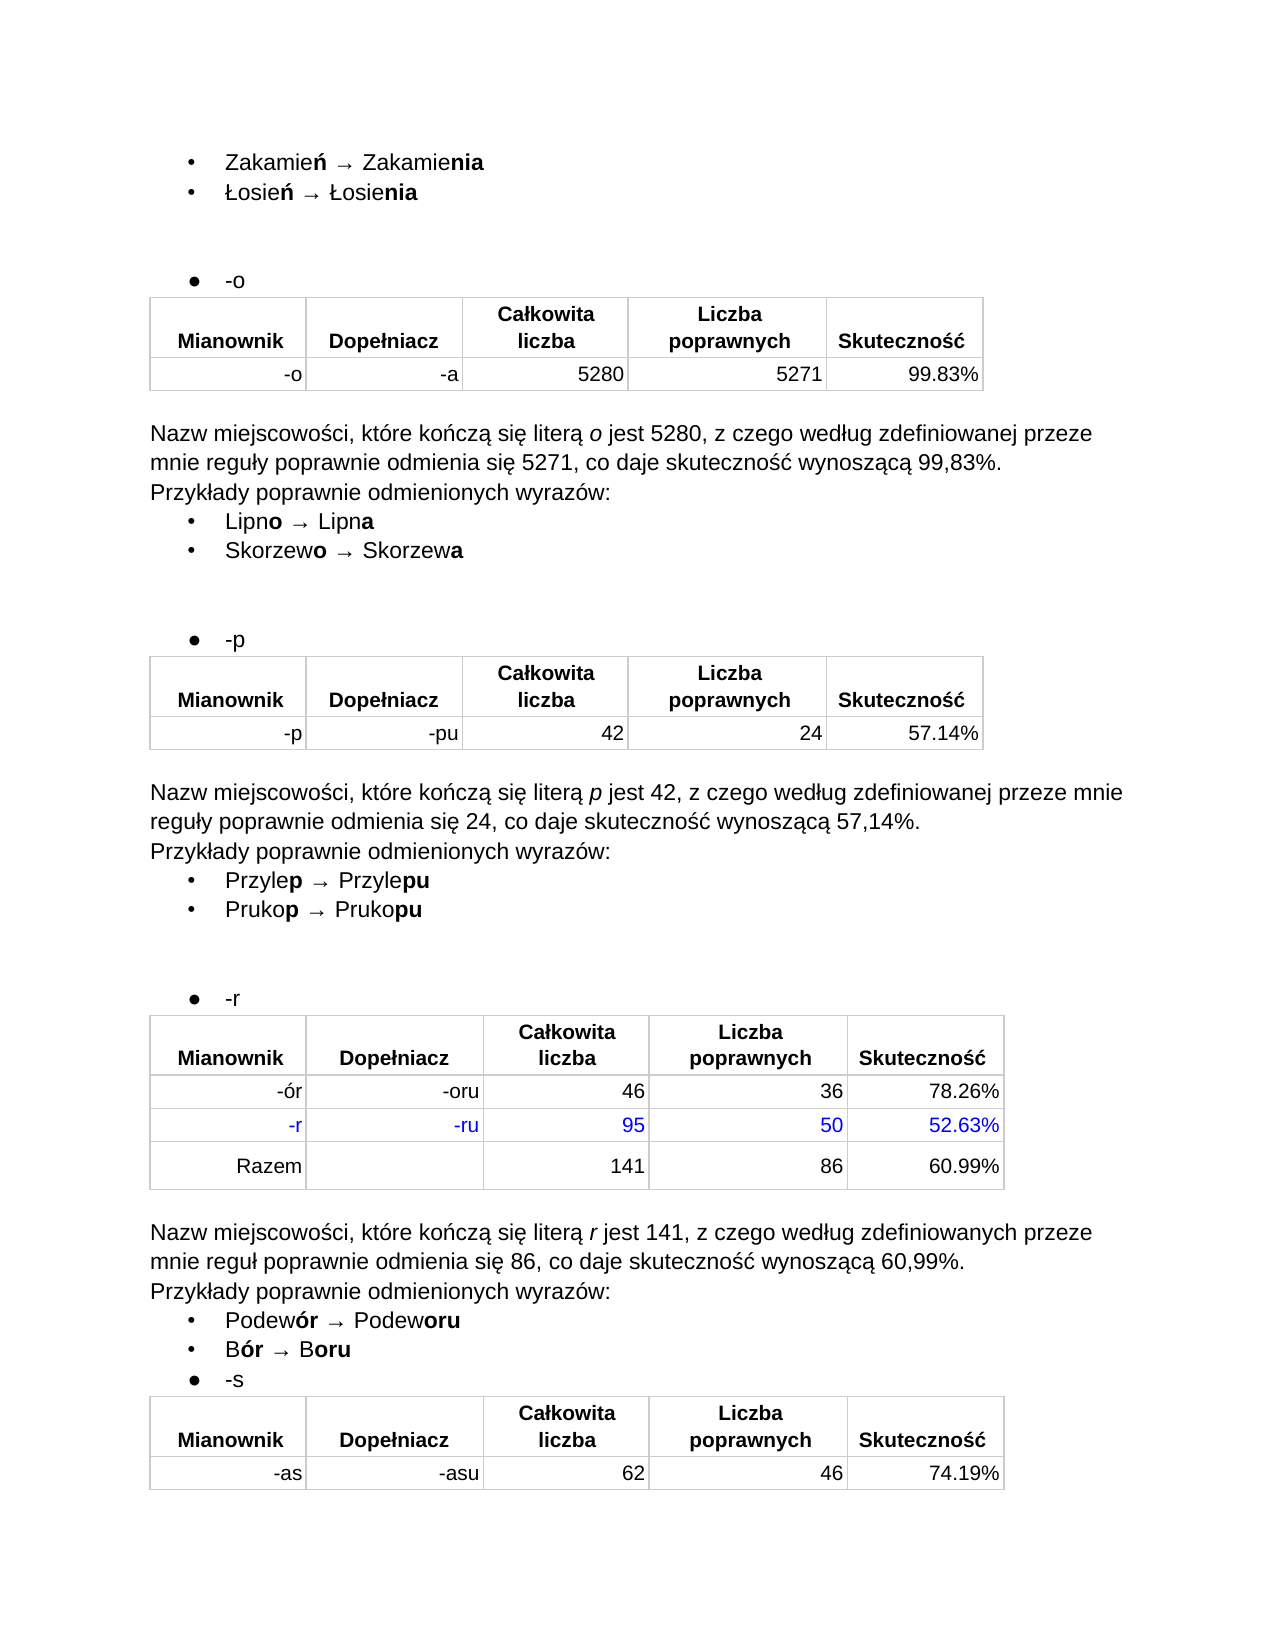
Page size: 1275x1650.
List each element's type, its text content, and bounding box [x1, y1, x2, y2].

table_header Mianownik [151, 1397, 305, 1456]
table_header Liczba poprawnych [629, 657, 826, 716]
table_cell 52.63% [848, 1109, 1003, 1141]
table_header Dopełniacz [307, 1397, 483, 1456]
table_cell -p [151, 717, 305, 749]
table_header Całkowita liczba [463, 657, 627, 716]
list Łosień → Łosienia [187, 179, 1125, 205]
table_header Skuteczność [848, 1397, 1003, 1456]
table_cell -o [151, 358, 305, 390]
table_cell 42 [463, 717, 627, 749]
table_cell -as [151, 1457, 305, 1489]
table_cell 24 [629, 717, 826, 749]
table_cell 99.83% [827, 358, 982, 390]
table_cell 62 [484, 1457, 648, 1489]
table_header Całkowita liczba [463, 298, 627, 357]
table_header Całkowita liczba [484, 1397, 648, 1456]
list -p [187, 626, 1125, 652]
table_cell 86 [650, 1142, 847, 1189]
table_cell 95 [484, 1109, 648, 1141]
table_header Całkowita liczba [484, 1016, 648, 1074]
list -o [187, 267, 1125, 293]
table_header Mianownik [151, 657, 305, 716]
text Przykłady poprawnie odmienionych wyrazów: [150, 479, 1125, 505]
text Przykłady poprawnie odmienionych wyrazów: [150, 838, 1125, 864]
table_header Liczba poprawnych [650, 1016, 847, 1074]
list Zakamień → Zakamienia [187, 150, 1125, 176]
table_cell 46 [484, 1076, 648, 1107]
table_cell 50 [650, 1109, 847, 1141]
table_header Dopełniacz [307, 1016, 483, 1074]
text Nazw miejscowości, które kończą się literą o jest 5280, z czego według zdefiniowanej przeze mnie reguły poprawnie odmienia się 5271, co daje skuteczność wynoszącą 99,83%. [150, 421, 1125, 476]
table_header Mianownik [151, 298, 305, 357]
table_header Skuteczność [827, 657, 982, 716]
table_header Skuteczność [827, 298, 982, 357]
table_header Dopełniacz [307, 657, 462, 716]
table_cell -asu [307, 1457, 483, 1489]
list Podewór → Podeworu [187, 1308, 1125, 1333]
list -s [187, 1366, 1125, 1392]
list Bór → Boru [187, 1337, 1125, 1363]
table_cell 141 [484, 1142, 648, 1189]
text Nazw miejscowości, które kończą się literą p jest 42, z czego według zdefiniowanej przeze mnie reguły poprawnie odmienia się 24, co daje skuteczność wynoszącą 57,14%. [150, 779, 1125, 834]
table_cell Razem [151, 1142, 305, 1189]
table_cell 5280 [463, 358, 627, 390]
table_cell -oru [307, 1076, 483, 1107]
list Prukop → Prukopu [187, 897, 1125, 923]
list Przylep → Przylepu [187, 868, 1125, 893]
table_cell 5271 [629, 358, 826, 390]
table_cell 60.99% [848, 1142, 1003, 1189]
list Skorzewo → Skorzewa [187, 538, 1125, 564]
table_cell -ór [151, 1076, 305, 1107]
table_header Liczba poprawnych [629, 298, 826, 357]
list Lipno → Lipna [187, 509, 1125, 534]
text Nazw miejscowości, które kończą się literą r jest 141, z czego według zdefiniowanych przeze mnie reguł poprawnie odmienia się 86, co daje skuteczność wynoszącą 60,99%. [150, 1219, 1125, 1274]
table_cell -pu [307, 717, 462, 749]
table_cell -a [307, 358, 462, 390]
table_cell -ru [307, 1109, 483, 1141]
table_cell 78.26% [848, 1076, 1003, 1107]
list -r [187, 985, 1125, 1011]
table_header Dopełniacz [307, 298, 462, 357]
table_header Liczba poprawnych [650, 1397, 847, 1456]
text Przykłady poprawnie odmienionych wyrazów: [150, 1278, 1125, 1304]
table_header Skuteczność [848, 1016, 1003, 1074]
table_cell 57.14% [827, 717, 982, 749]
table_cell 74.19% [848, 1457, 1003, 1489]
table_cell -r [151, 1109, 305, 1141]
table_cell [307, 1142, 483, 1189]
table_cell 36 [650, 1076, 847, 1107]
table_cell 46 [650, 1457, 847, 1489]
table_header Mianownik [151, 1016, 305, 1074]
